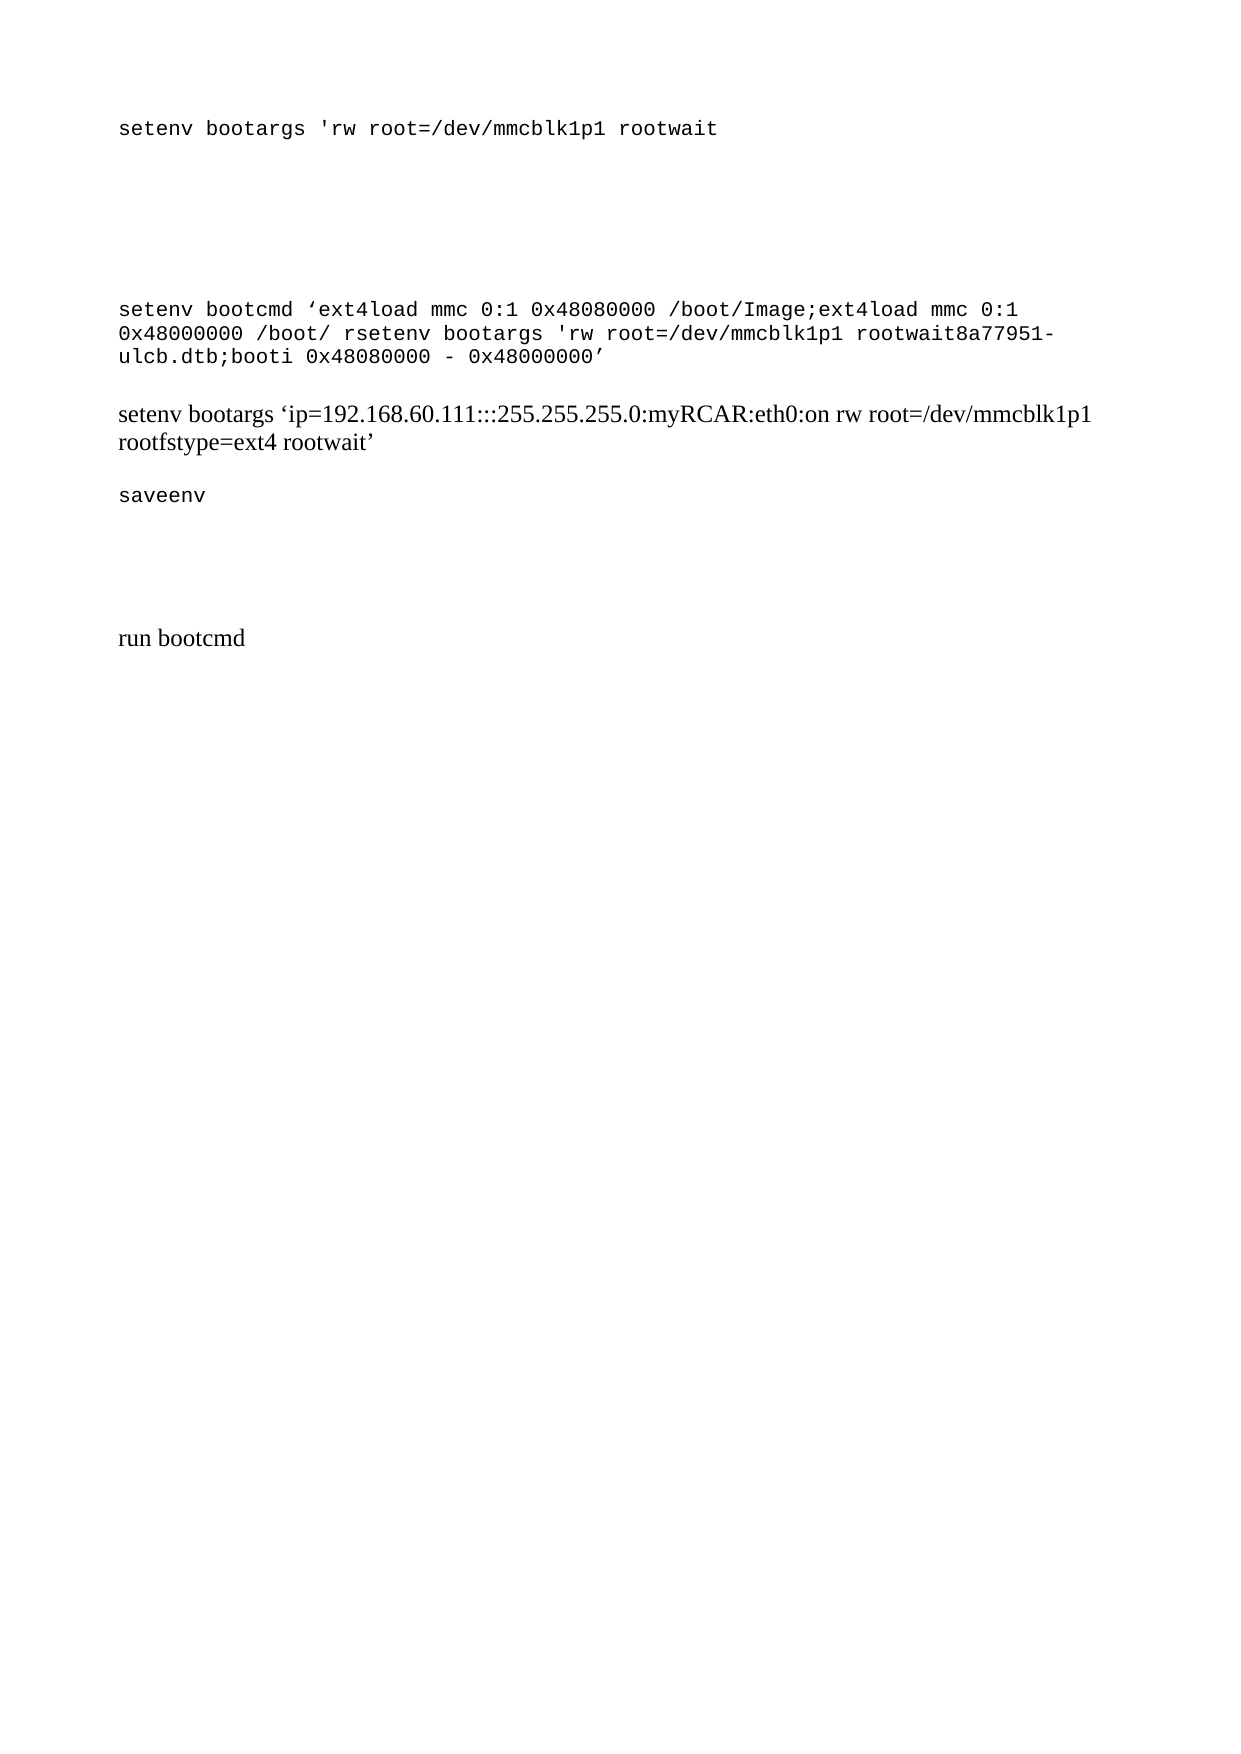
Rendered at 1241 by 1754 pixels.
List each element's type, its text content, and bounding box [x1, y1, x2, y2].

text setenv bootargs 'rw root=/dev/mmcblk1p1 rootwait [118, 118, 1122, 142]
text setenv bootcmd ‘ext4load mmc 0:1 0x48080000 /boot/Image;ext4load mmc 0:1 0x48000000 /boot/ rsetenv bootargs 'rw root=/dev/mmcblk1p1 rootwait8a77951-ulcb.dtb;booti 0x48080000 - 0x48000000’ [118, 299, 1122, 370]
text run bootcmd [118, 623, 1122, 652]
text setenv bootargs ‘ip=192.168.60.111:::255.255.255.0:myRCAR:eth0:on rw root=/dev/mmcblk1p1 rootfstype=ext4 rootwait’ [118, 399, 1122, 456]
text saveenv [118, 485, 1122, 508]
